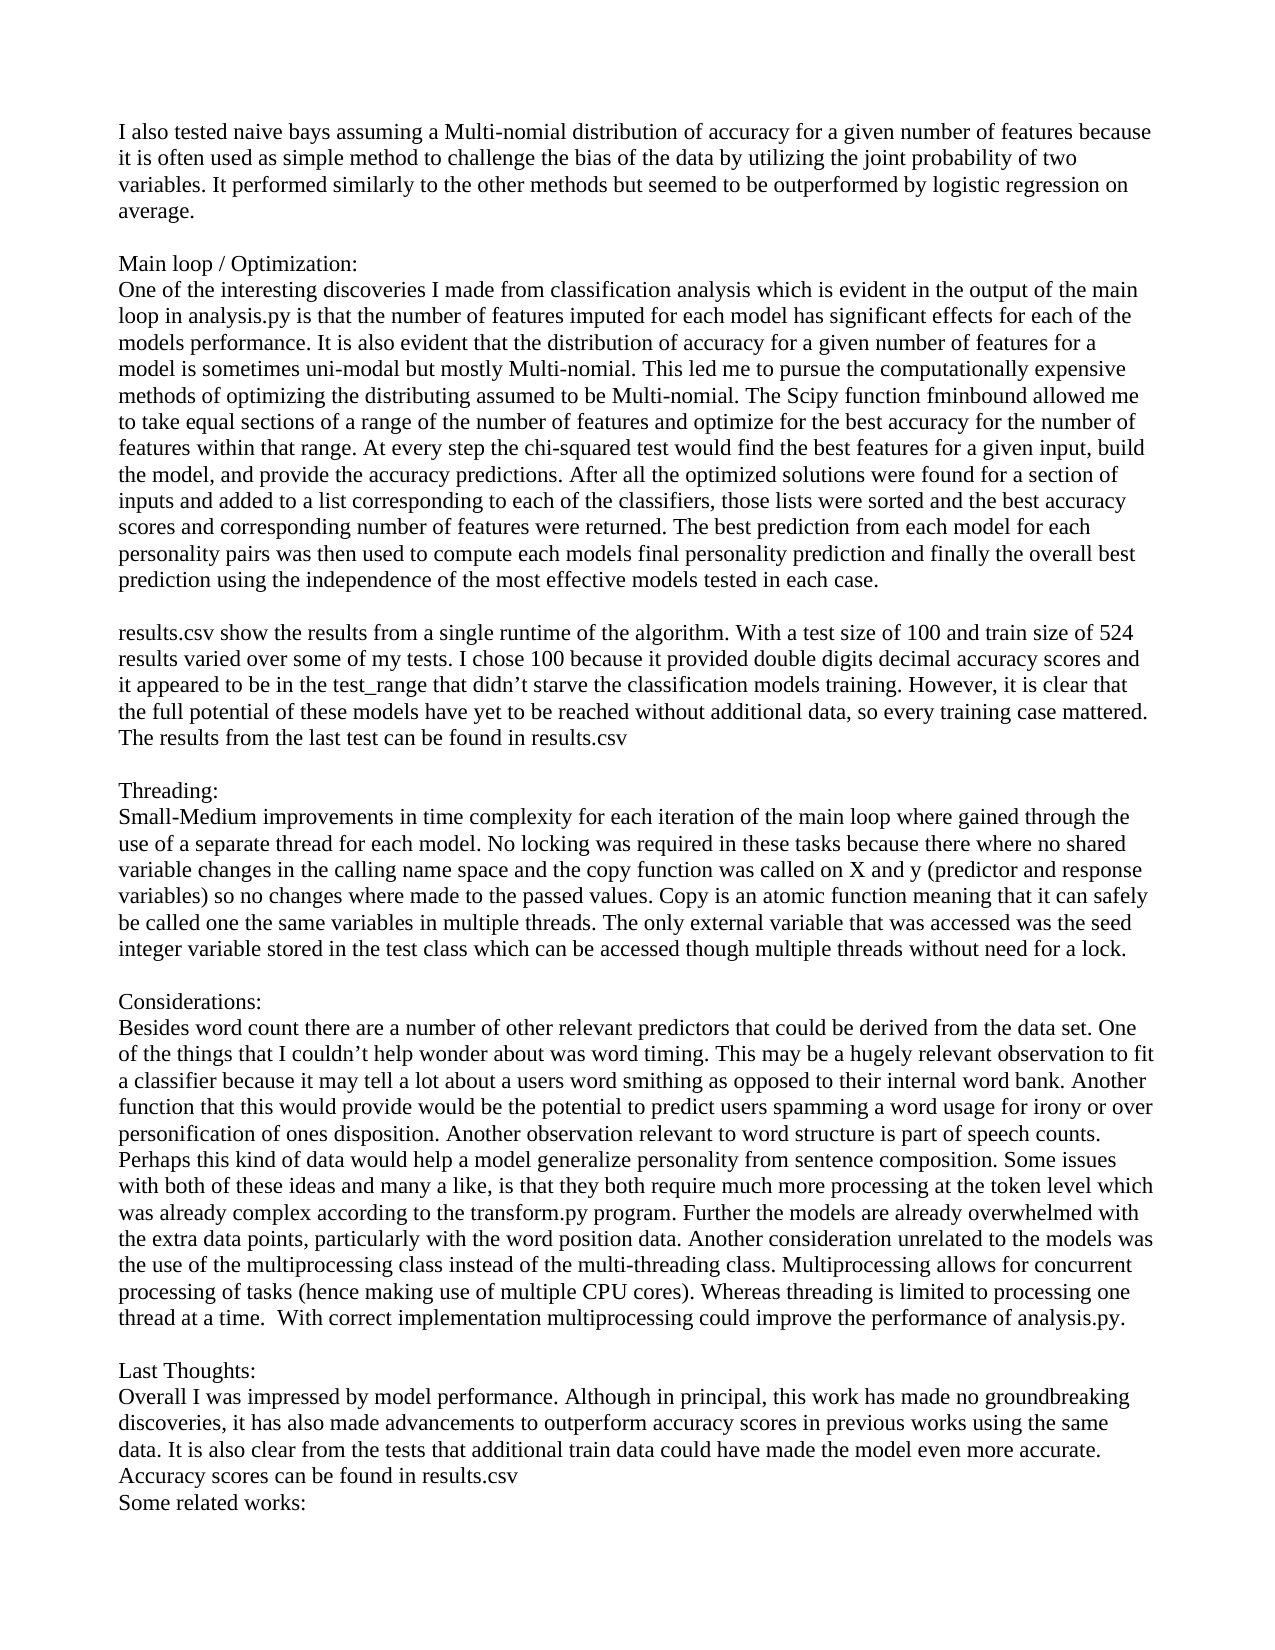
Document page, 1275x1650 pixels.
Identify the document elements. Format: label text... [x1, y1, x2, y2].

text results.csv show the results from a single runtime of the algorithm. With a test size of 100 and train size of 524 results varied over some of my tests. I chose 100 because it provided double digits decimal accuracy scores and it appeared to be in the test_range that didn’t starve the classification models training. However, it is clear that the full potential of these models have yet to be reached without additional data, so every training case mattered. [118, 619, 1157, 724]
text Considerations: [118, 988, 1157, 1014]
text One of the interesting discoveries I made from classification analysis which is evident in the output of the main loop in analysis.py is that the number of features imputed for each model has significant effects for each of the models performance. It is also evident that the distribution of accuracy for a given number of features for a model is sometimes uni-modal but mostly Multi-nomial. This led me to pursue the computationally expensive methods of optimizing the distributing assumed to be Multi-nomial. The Scipy function fminbound allowed me to take equal sections of a range of the number of features and optimize for the best accuracy for the number of features within that range. At every step the chi-squared test would find the best features for a given input, build the model, and provide the accuracy predictions. After all the optimized solutions were found for a section of inputs and added to a list corresponding to each of the classifiers, those lists were sorted and the best accuracy scores and corresponding number of features were returned. The best prediction from each model for each personality pairs was then used to compute each models final personality prediction and finally the overall best prediction using the independence of the most effective models tested in each case. [118, 276, 1157, 592]
text Accuracy scores can be found in results.csv [118, 1462, 1157, 1488]
text Threading: [118, 777, 1157, 803]
text Main loop / Optimization: [118, 250, 1157, 276]
text Small-Medium improvements in time complexity for each iteration of the main loop where gained through the use of a separate thread for each model. No locking was required in these tasks because there where no shared variable changes in the calling name space and the copy function was called on X and y (predictor and response variables) so no changes where made to the passed values. Copy is an atomic function meaning that it can safely be called one the same variables in multiple threads. The only external variable that was accessed was the seed integer variable stored in the test class which can be accessed though multiple threads without need for a lock. [118, 803, 1157, 961]
text Besides word count there are a number of other relevant predictors that could be derived from the data set. One of the things that I couldn’t help wonder about was word timing. This may be a hugely relevant observation to fit a classifier because it may tell a lot about a users word smithing as opposed to their internal word bank. Another function that this would provide would be the potential to predict users spamming a word usage for irony or over personification of ones disposition. Another observation relevant to word structure is part of speech counts. Perhaps this kind of data would help a model generalize personality from sentence composition. Some issues with both of these ideas and many a like, is that they both require much more processing at the token level which was already complex according to the transform.py program. Further the models are already overwhelmed with the extra data points, particularly with the word position data. Another consideration unrelated to the models was the use of the multiprocessing class instead of the multi-threading class. Multiprocessing allows for concurrent processing of tasks (hence making use of multiple CPU cores). Whereas threading is limited to processing one thread at a time. With correct implementation multiprocessing could improve the performance of analysis.py. [118, 1014, 1157, 1330]
text Last Thoughts: [118, 1357, 1157, 1383]
text I also tested naive bays assuming a Multi-nomial distribution of accuracy for a given number of features because it is often used as simple method to challenge the bias of the data by utilizing the joint probability of two variables. It performed similarly to the other methods but seemed to be outperformed by logistic regression on average. [118, 118, 1157, 223]
text Some related works: [118, 1488, 1157, 1515]
text Overall I was impressed by model performance. Although in principal, this work has made no groundbreaking discoveries, it has also made advancements to outperform accuracy scores in previous works using the same data. It is also clear from the tests that additional train data could have made the model even more accurate. [118, 1383, 1157, 1462]
text The results from the last test can be found in results.csv [118, 724, 1157, 751]
